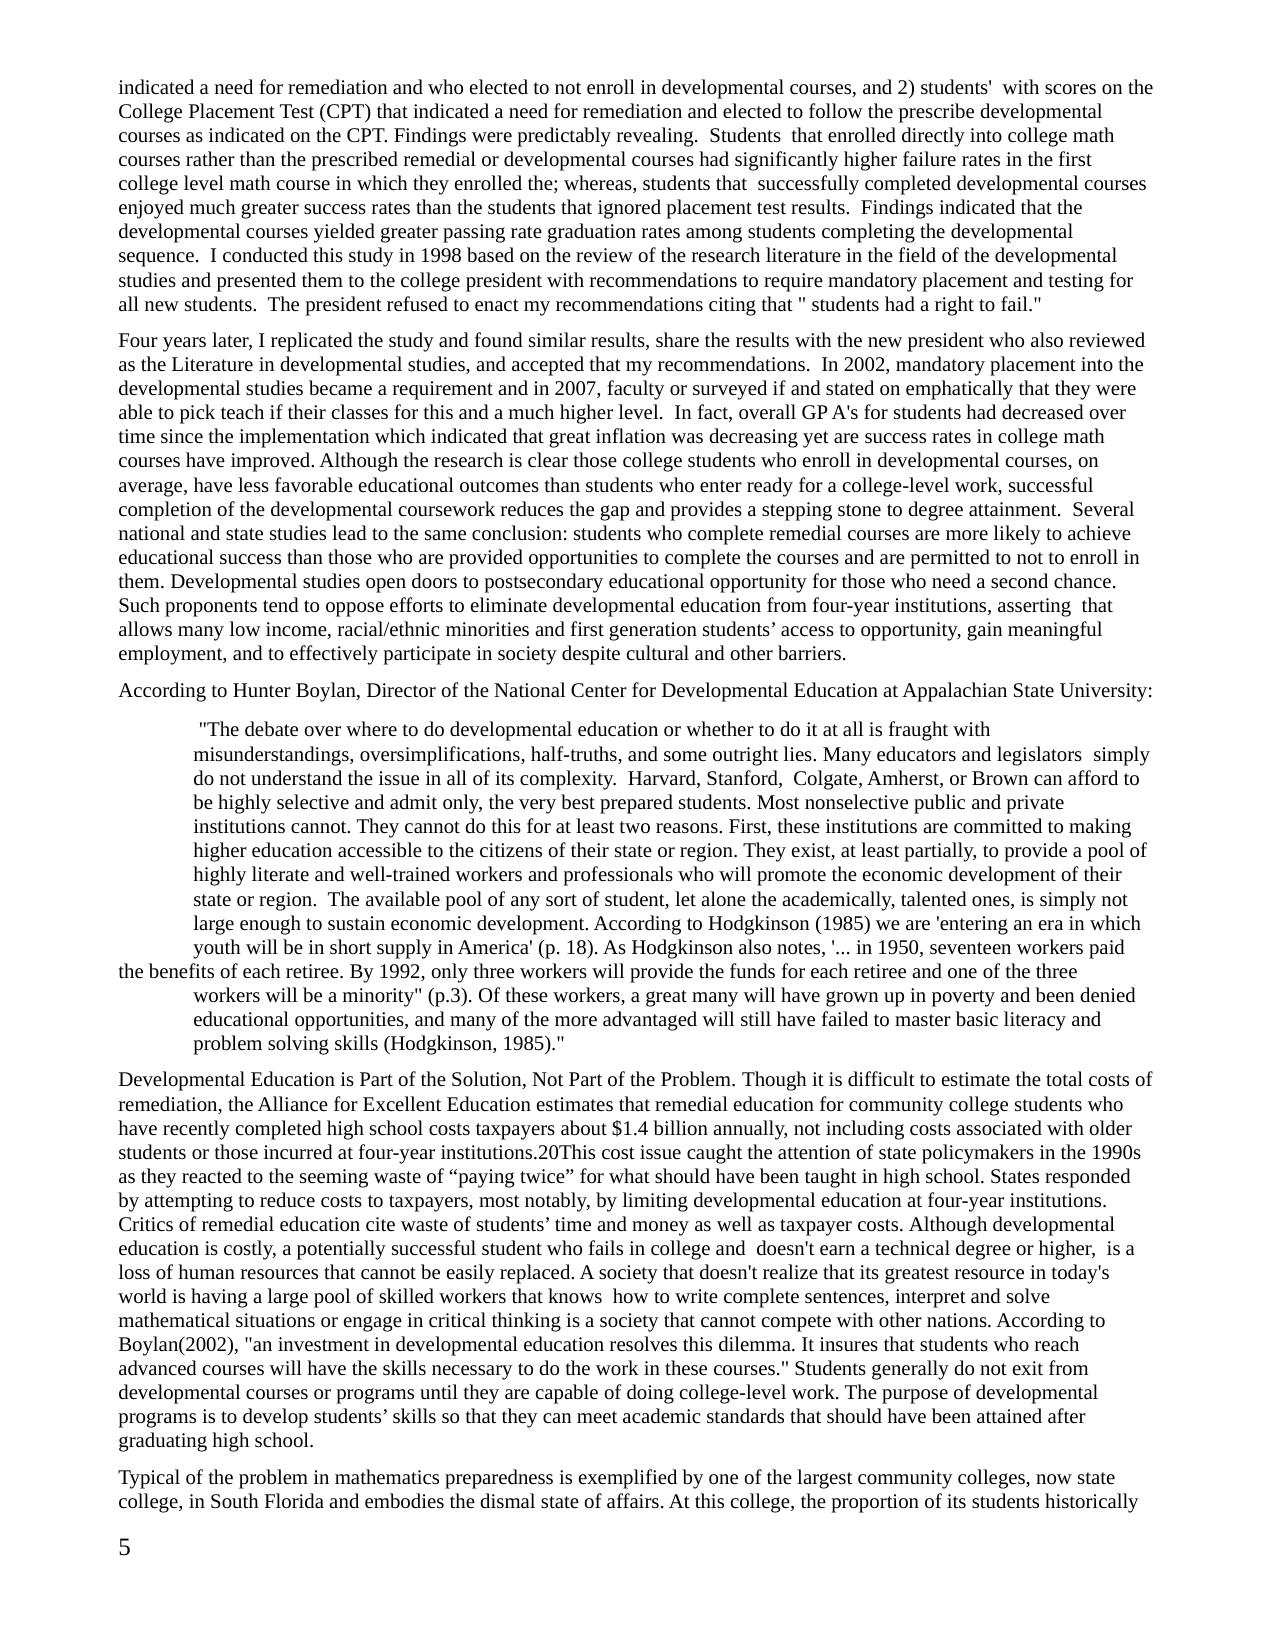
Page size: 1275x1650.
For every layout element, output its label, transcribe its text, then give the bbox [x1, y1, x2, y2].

text Developmental Education is Part of the Solution, Not Part of the Problem. Though it is difficult to estimate the total costs of remediation, the Alliance for Excellent Education estimates that remedial education for community college students who have recently completed high school costs taxpayers about $1.4 billion annually, not including costs associated with older students or those incurred at four-year institutions.20This cost issue caught the attention of state policymakers in the 1990s as they reacted to the seeming waste of “paying twice” for what should have been taught in high school. States responded by attempting to reduce costs to taxpayers, most notably, by limiting developmental education at four-year institutions. Critics of remedial education cite waste of students’ time and money as well as taxpayer costs. Although developmental education is costly, a potentially successful student who fails in college and doesn't earn a technical degree or higher, is a loss of human resources that cannot be easily replaced. A society that doesn't realize that its greatest resource in today's world is having a large pool of skilled workers that knows how to write complete sentences, interpret and solve mathematical situations or engage in critical thinking is a society that cannot compete with other nations. According to Boylan(2002), "an investment in developmental education resolves this dilemma. It insures that students who reach advanced courses will have the skills necessary to do the work in these courses." Students generally do not exit from developmental courses or programs until they are capable of doing college-level work. The purpose of developmental programs is to develop students’ skills so that they can meet academic standards that should have been attained after graduating high school. [118, 1067, 1157, 1452]
text According to Hunter Boylan, Director of the National Center for Developmental Education at Appalachian State University: [118, 677, 1157, 702]
text "The debate over where to do developmental education or whether to do it at all is fraught with misunderstandings, oversimplifications, half-truths, and some outright lies. Many educators and legislators simply do not understand the issue in all of its complexity. Harvard, Stanford, Colgate, Amherst, or Brown can afford to be highly selective and admit only, the very best prepared students. Most nonselective public and private institutions cannot. They cannot do this for at least two reasons. First, these institutions are committed to making higher education accessible to the citizens of their state or region. They exist, at least partially, to provide a pool of highly literate and well-trained workers and professionals who will promote the economic development of their state or region. The available pool of any sort of student, let alone the academically, talented ones, is simply not large enough to sustain economic development. According to Hodgkinson (1985) we are 'entering an era in which youth will be in short supply in America' (p. 18). As Hodgkinson also notes, '... in 1950, seventeen workers paid the benefits of each retiree. By 1992, only three workers will provide the funds for each retiree and one of the three workers will be a minority" (p.3). Of these workers, a great many will have grown up in poverty and been denied educational opportunities, and many of the more advantaged will still have failed to master basic literacy and problem solving skills (Hodgkinson, 1985)." [118, 714, 1157, 1055]
text Typical of the problem in mathematics preparedness is exemplified by one of the largest community colleges, now state college, in South Florida and embodies the dismal state of affairs. At this college, the proportion of its students historically [118, 1465, 1157, 1513]
text Four years later, I replicated the study and found similar results, share the results with the new president who also reviewed as the Literature in developmental studies, and accepted that my recommendations. In 2002, mandatory placement into the developmental studies became a requirement and in 2007, faculty or surveyed if and stated on emphatically that they were able to pick teach if their classes for this and a much higher level. In fact, overall GP A's for students had decreased over time since the implementation which indicated that great inflation was decreasing yet are success rates in college math courses have improved. Although the research is clear those college students who enroll in developmental courses, on average, have less favorable educational outcomes than students who enter ready for a college-level work, successful completion of the developmental coursework reduces the gap and provides a stepping stone to degree attainment. Several national and state studies lead to the same conclusion: students who complete remedial courses are more likely to achieve educational success than those who are provided opportunities to complete the courses and are permitted to not to enroll in them. Developmental studies open doors to postsecondary educational opportunity for those who need a second chance. Such proponents tend to oppose efforts to eliminate developmental education from four-year institutions, asserting that allows many low income, racial/ethnic minorities and first generation students’ access to opportunity, gain meaningful employment, and to effectively participate in society despite cultural and other barriers. [118, 328, 1157, 665]
text indicated a need for remediation and who elected to not enroll in developmental courses, and 2) students' with scores on the College Placement Test (CPT) that indicated a need for remediation and elected to follow the prescribe developmental courses as indicated on the CPT. Findings were predictably revealing. Students that enrolled directly into college math courses rather than the prescribed remedial or developmental courses had significantly higher failure rates in the first college level math course in which they enrolled the; whereas, students that successfully completed developmental courses enjoyed much greater success rates than the students that ignored placement test results. Findings indicated that the developmental courses yielded greater passing rate graduation rates among students completing the developmental sequence. I conducted this study in 1998 based on the review of the research literature in the field of the developmental studies and presented them to the college president with recommendations to require mandatory placement and testing for all new students. The president refused to enact my recommendations citing that " students had a right to fail." [118, 75, 1157, 316]
